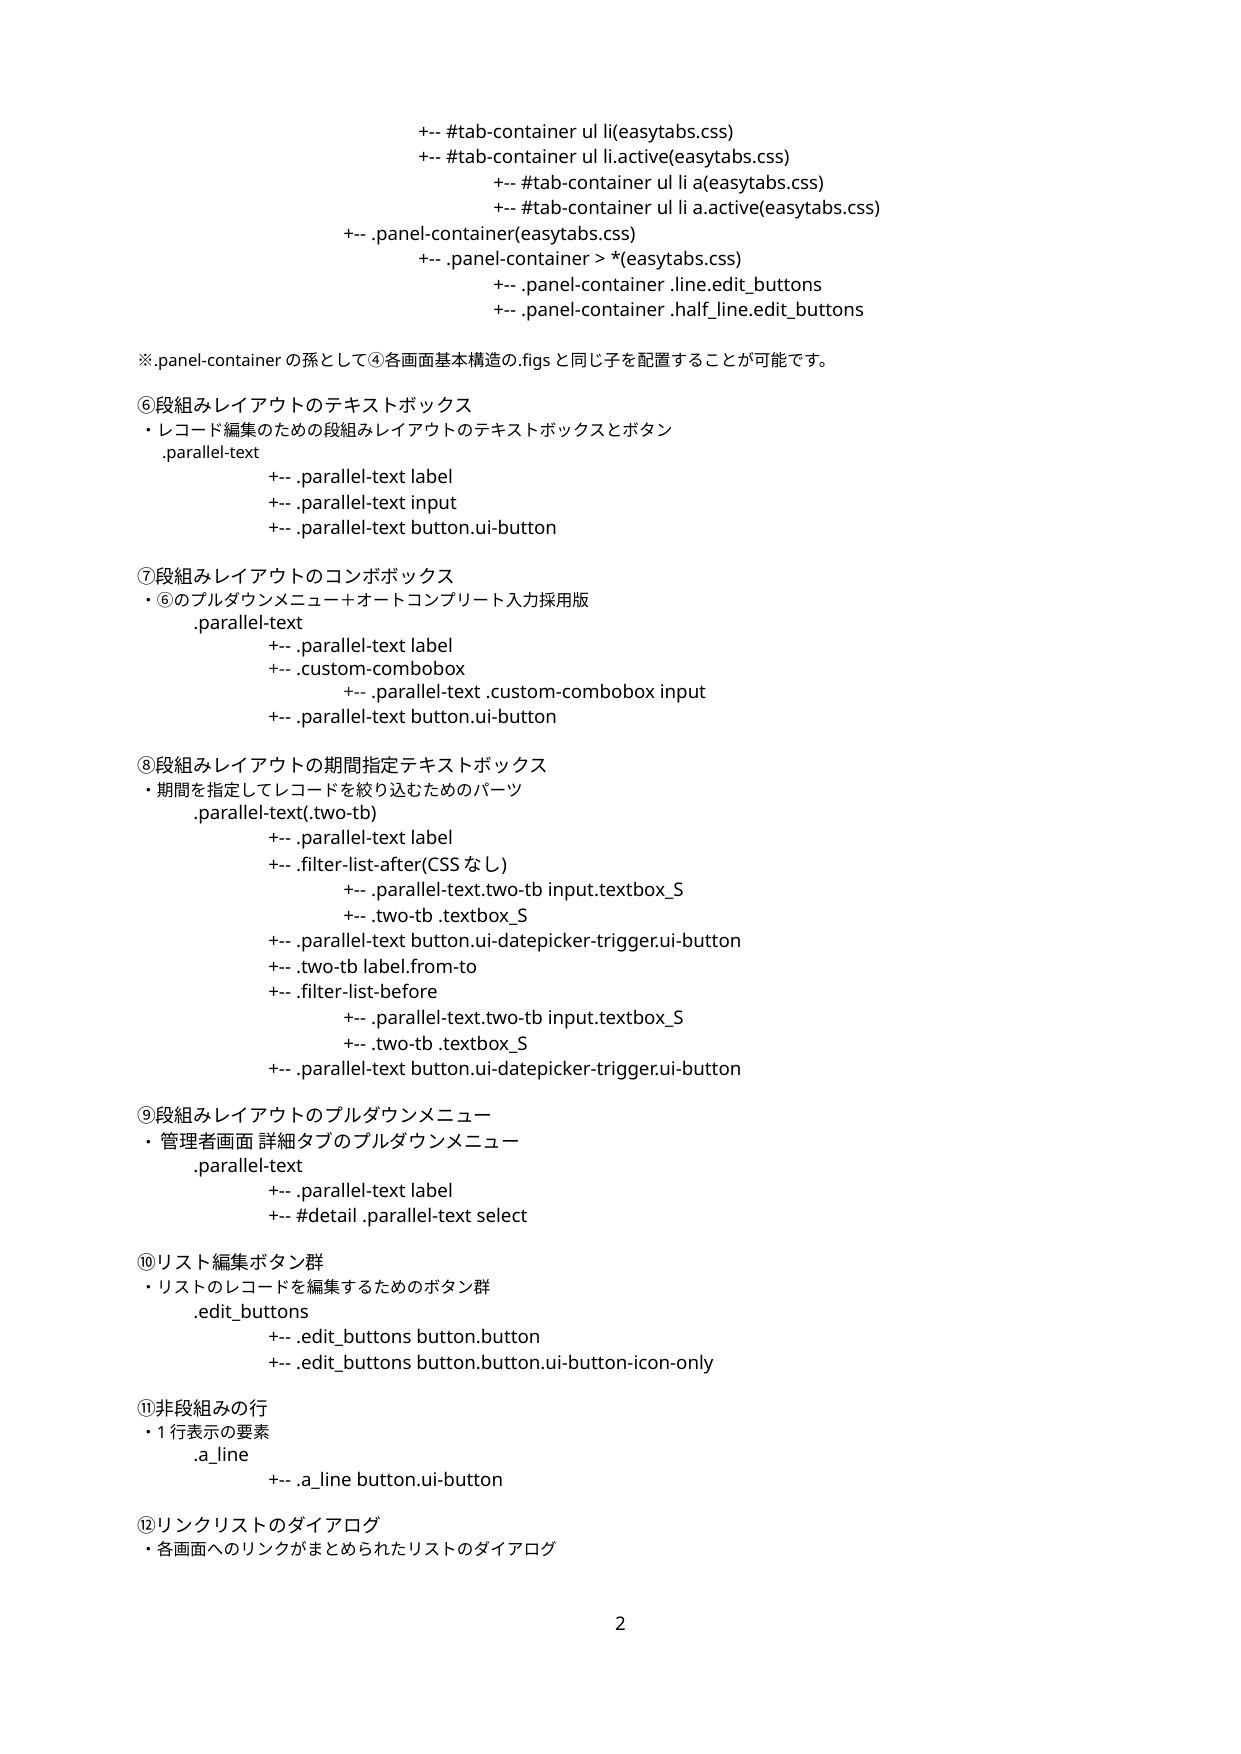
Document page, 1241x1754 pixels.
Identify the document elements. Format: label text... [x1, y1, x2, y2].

text ・レコード編集のための段組みレイアウトのテキストボックスとボタン [140, 417, 1122, 441]
text .edit_buttons [118, 1298, 1122, 1323]
text .a_line [118, 1443, 1122, 1466]
text +-- .parallel-text.two-tb input.textbox_S [118, 877, 1122, 902]
text ・ 管理者画面 詳細タブのプルダウンメニュー [140, 1127, 1122, 1154]
text +-- .parallel-text button.ui-datepicker-trigger.ui-button [118, 928, 1122, 953]
text +-- .parallel-text label [118, 824, 1122, 849]
text +-- .edit_buttons button.button [118, 1323, 1122, 1349]
text +-- #tab-container ul li a(easytabs.css) [118, 169, 1122, 195]
text ・リストのレコードを編集するためのボタン群 [140, 1274, 1122, 1298]
text +-- .two-tb .textbox_S [118, 1030, 1122, 1055]
text +-- .parallel-text.two-tb input.textbox_S [118, 1004, 1122, 1030]
text ⑧段組みレイアウトの期間指定テキストボックス [118, 754, 1122, 777]
text ⑦段組みレイアウトのコンボボックス [118, 566, 1122, 588]
text ・⑥のプルダウンメニュー＋オートコンプリート入力採用版 [140, 588, 1122, 611]
text +-- .parallel-text button.ui-button [118, 514, 1122, 540]
text +-- .edit_buttons button.button.ui-button-icon-only [118, 1349, 1122, 1374]
text ・各画面へのリンクがまとめられたリストのダイアログ [140, 1537, 1122, 1560]
text +-- .two-tb label.from-to [118, 953, 1122, 979]
text +-- #tab-container ul li a.active(easytabs.css) [118, 195, 1122, 220]
text ⑫リンクリストのダイアログ [118, 1514, 1122, 1537]
text +-- .parallel-text button.ui-button [118, 703, 1122, 728]
text +-- .panel-container > *(easytabs.css) [118, 246, 1122, 271]
text ⑥段組みレイアウトのテキストボックス [118, 394, 1122, 417]
text +-- .panel-container(easytabs.css) [118, 220, 1122, 246]
text .parallel-text [118, 611, 1122, 634]
text .parallel-text [118, 1154, 1122, 1177]
text +-- .panel-container .line.edit_buttons [118, 271, 1122, 297]
text ・期間を指定してレコードを絞り込むためのパーツ [140, 777, 1122, 801]
text ⑪非段組みの行 [118, 1397, 1122, 1420]
text +-- .panel-container .half_line.edit_buttons [118, 297, 1122, 322]
text +-- .parallel-text label [118, 463, 1122, 489]
text ・1行表示の要素 [140, 1420, 1122, 1443]
text +-- .parallel-text label [118, 634, 1122, 657]
text +-- .parallel-text input [118, 489, 1122, 514]
text ⑩リスト編集ボタン群 [118, 1251, 1122, 1274]
text +-- .filter-list-before [118, 979, 1122, 1004]
text +-- .a_line button.ui-button [118, 1466, 1122, 1492]
text +-- .custom-combobox [118, 657, 1122, 680]
text +-- #tab-container ul li.active(easytabs.css) [118, 144, 1122, 169]
text ⑨段組みレイアウトのプルダウンメニュー [118, 1104, 1122, 1127]
text .parallel-text(.two-tb) [118, 801, 1122, 824]
text +-- .two-tb .textbox_S [118, 902, 1122, 928]
text +-- #tab-container ul li(easytabs.css) [118, 118, 1122, 144]
text +-- .filter-list-after(CSSなし) [118, 849, 1122, 877]
text ※.panel-containerの孫として④各画面基本構造の.figsと同じ子を配置することが可能です。 [118, 348, 1122, 371]
text +-- .parallel-text label [118, 1177, 1122, 1202]
text +-- #detail .parallel-text select [118, 1202, 1122, 1228]
text .parallel-text [140, 441, 1122, 463]
text +-- .parallel-text .custom-combobox input [118, 680, 1122, 703]
text +-- .parallel-text button.ui-datepicker-trigger.ui-button [118, 1055, 1122, 1081]
